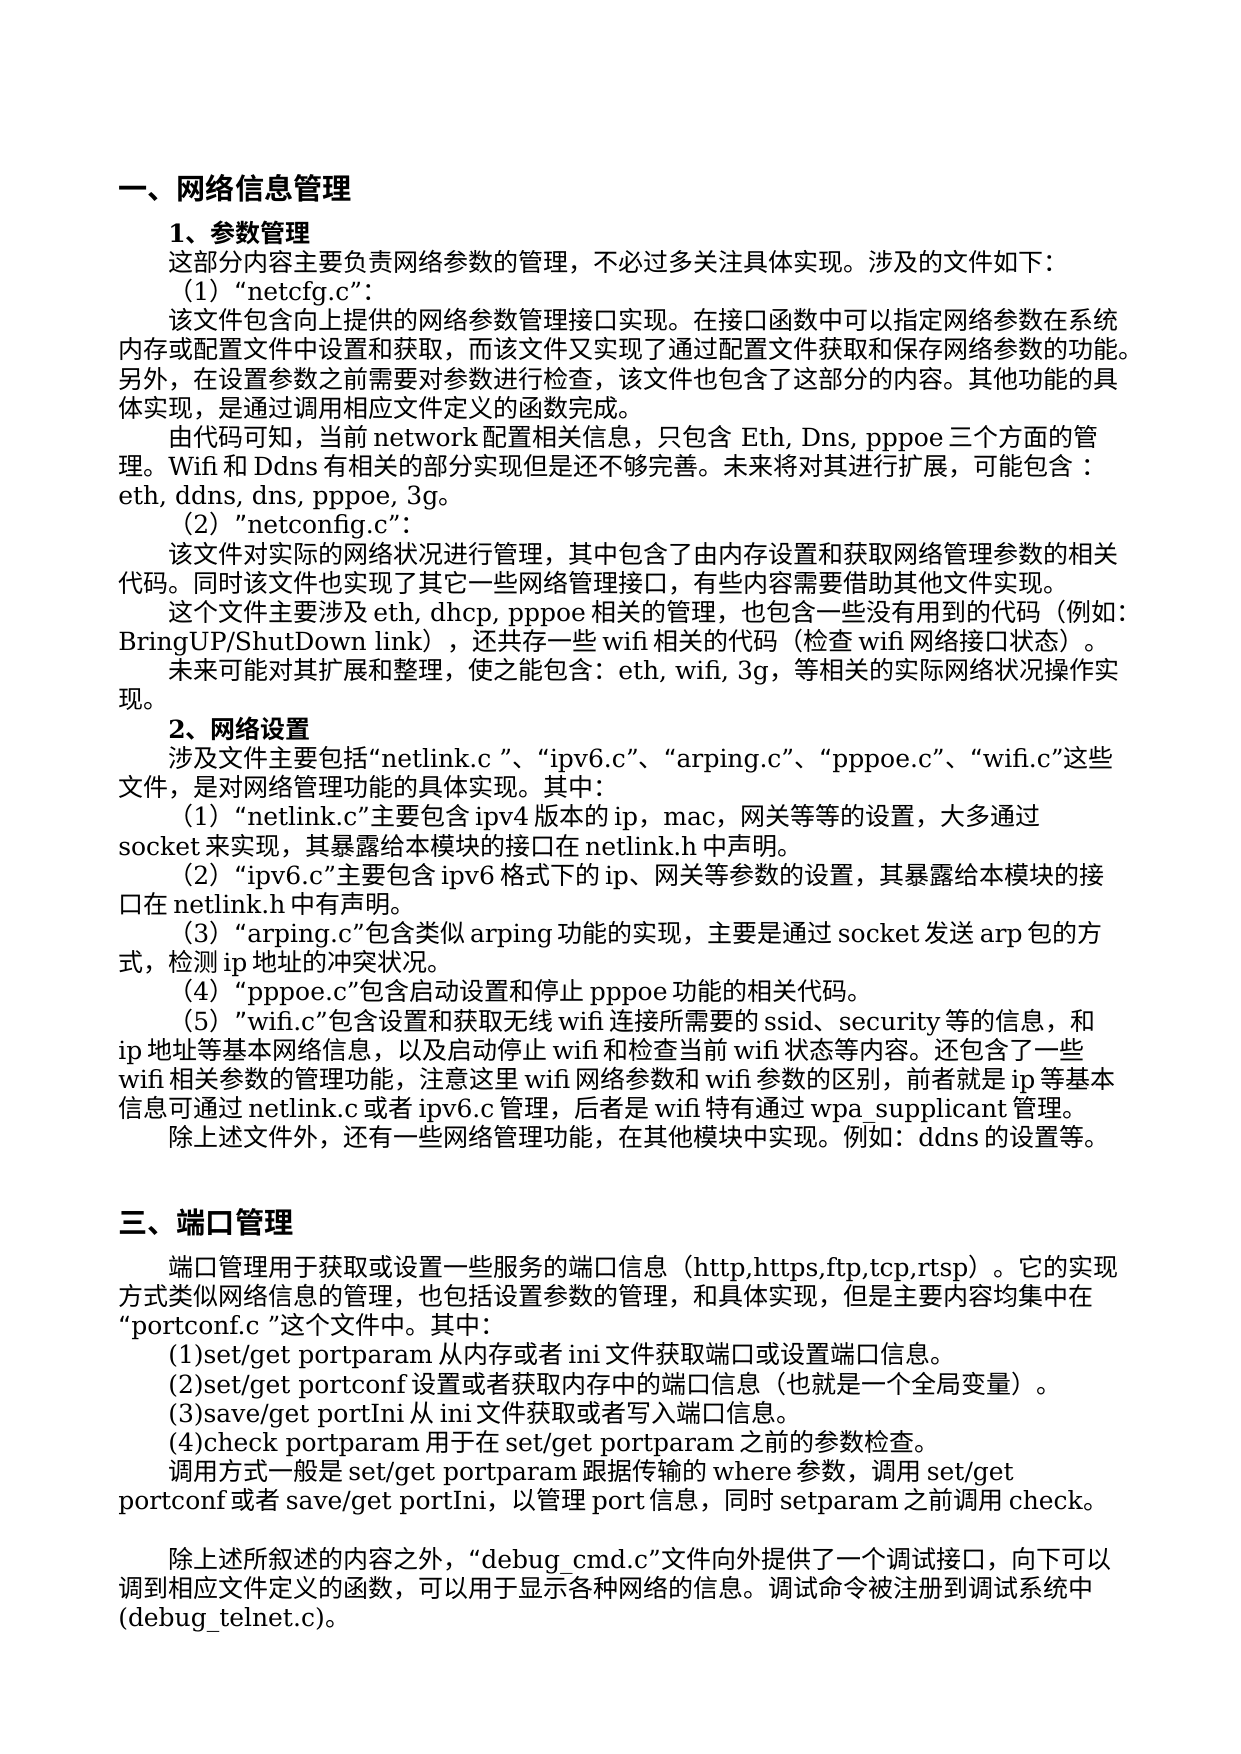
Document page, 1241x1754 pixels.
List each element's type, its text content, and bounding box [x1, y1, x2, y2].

text 这个文件主要涉及eth, dhcp, pppoe相关的管理，也包含一些没有用到的代码（例如：BringUP/ShutDown link），还共存一些wifi相关的代码（检查wifi网络接口状态）。 [118, 598, 1122, 656]
text （5）”wifi.c”包含设置和获取无线wifi连接所需要的ssid、security等的信息，和ip地址等基本网络信息，以及启动停止wifi和检查当前wifi状态等内容。还包含了一些wifi相关参数的管理功能，注意这里wifi网络参数和wifi参数的区别，前者就是ip等基本信息可通过netlink.c或者ipv6.c管理，后者是wifi特有通过wpa_supplicant管理。 [118, 1007, 1122, 1123]
text （1）“netcfg.c”： [118, 277, 1122, 306]
text 调用方式一般是set/get portparam跟据传输的where参数，调用set/get portconf或者save/get portIni，以管理port信息，同时setparam之前调用check。 [118, 1457, 1122, 1516]
text (4)check portparam用于在set/get portparam之前的参数检查。 [118, 1428, 1122, 1457]
text 该文件对实际的网络状况进行管理，其中包含了由内存设置和获取网络管理参数的相关代码。同时该文件也实现了其它一些网络管理接口，有些内容需要借助其他文件实现。 [118, 540, 1122, 598]
text 由代码可知，当前network配置相关信息，只包含 Eth, Dns, pppoe三个方面的管理。Wifi和Ddns有相关的部分实现但是还不够完善。未来将对其进行扩展，可能包含 ：eth, ddns, dns, pppoe, 3g。 [118, 423, 1122, 511]
text (3)save/get portIni从ini文件获取或者写入端口信息。 [118, 1399, 1122, 1428]
text （2）“ipv6.c”主要包含ipv6格式下的ip、网关等参数的设置，其暴露给本模块的接口在netlink.h中有声明。 [118, 861, 1122, 919]
text （1）“netlink.c”主要包含ipv4版本的ip，mac，网关等等的设置，大多通过socket来实现，其暴露给本模块的接口在netlink.h中声明。 [118, 802, 1122, 861]
text (2)set/get portconf设置或者获取内存中的端口信息（也就是一个全局变量）。 [118, 1370, 1122, 1399]
text 未来可能对其扩展和整理，使之能包含：eth, wifi, 3g，等相关的实际网络状况操作实现。 [118, 656, 1122, 715]
text （4）“pppoe.c”包含启动设置和停止pppoe功能的相关代码。 [118, 977, 1122, 1007]
text 涉及文件主要包括“netlink.c ”、“ipv6.c”、“arping.c”、“pppoe.c”、“wifi.c”这些文件，是对网络管理功能的具体实现。其中： [118, 744, 1122, 802]
text 端口管理用于获取或设置一些服务的端口信息（http,https,ftp,tcp,rtsp）。它的实现方式类似网络信息的管理，也包括设置参数的管理，和具体实现，但是主要内容均集中在“portconf.c ”这个文件中。其中： [118, 1253, 1122, 1341]
text 除上述所叙述的内容之外，“debug_cmd.c”文件向外提供了一个调试接口，向下可以调到相应文件定义的函数，可以用于显示各种网络的信息。调试命令被注册到调试系统中(debug_telnet.c)。 [118, 1545, 1122, 1632]
subtitle 三、端口管理 [118, 1207, 1122, 1241]
text 这部分内容主要负责网络参数的管理，不必过多关注具体实现。涉及的文件如下： [118, 248, 1122, 277]
text 除上述文件外，还有一些网络管理功能，在其他模块中实现。例如：ddns的设置等。 [118, 1123, 1122, 1152]
text （2）”netconfig.c”： [118, 511, 1122, 540]
subtitle 一、网络信息管理 [118, 172, 1122, 206]
text 该文件包含向上提供的网络参数管理接口实现。在接口函数中可以指定网络参数在系统内存或配置文件中设置和获取，而该文件又实现了通过配置文件获取和保存网络参数的功能。另外，在设置参数之前需要对参数进行检查，该文件也包含了这部分的内容。其他功能的具体实现，是通过调用相应文件定义的函数完成。 [118, 306, 1122, 423]
text 1、参数管理 [118, 219, 1122, 248]
text （3）“arping.c”包含类似arping功能的实现，主要是通过socket发送arp包的方式，检测ip地址的冲突状况。 [118, 919, 1122, 977]
text (1)set/get portparam从内存或者ini文件获取端口或设置端口信息。 [118, 1341, 1122, 1370]
text 2、网络设置 [118, 715, 1122, 744]
